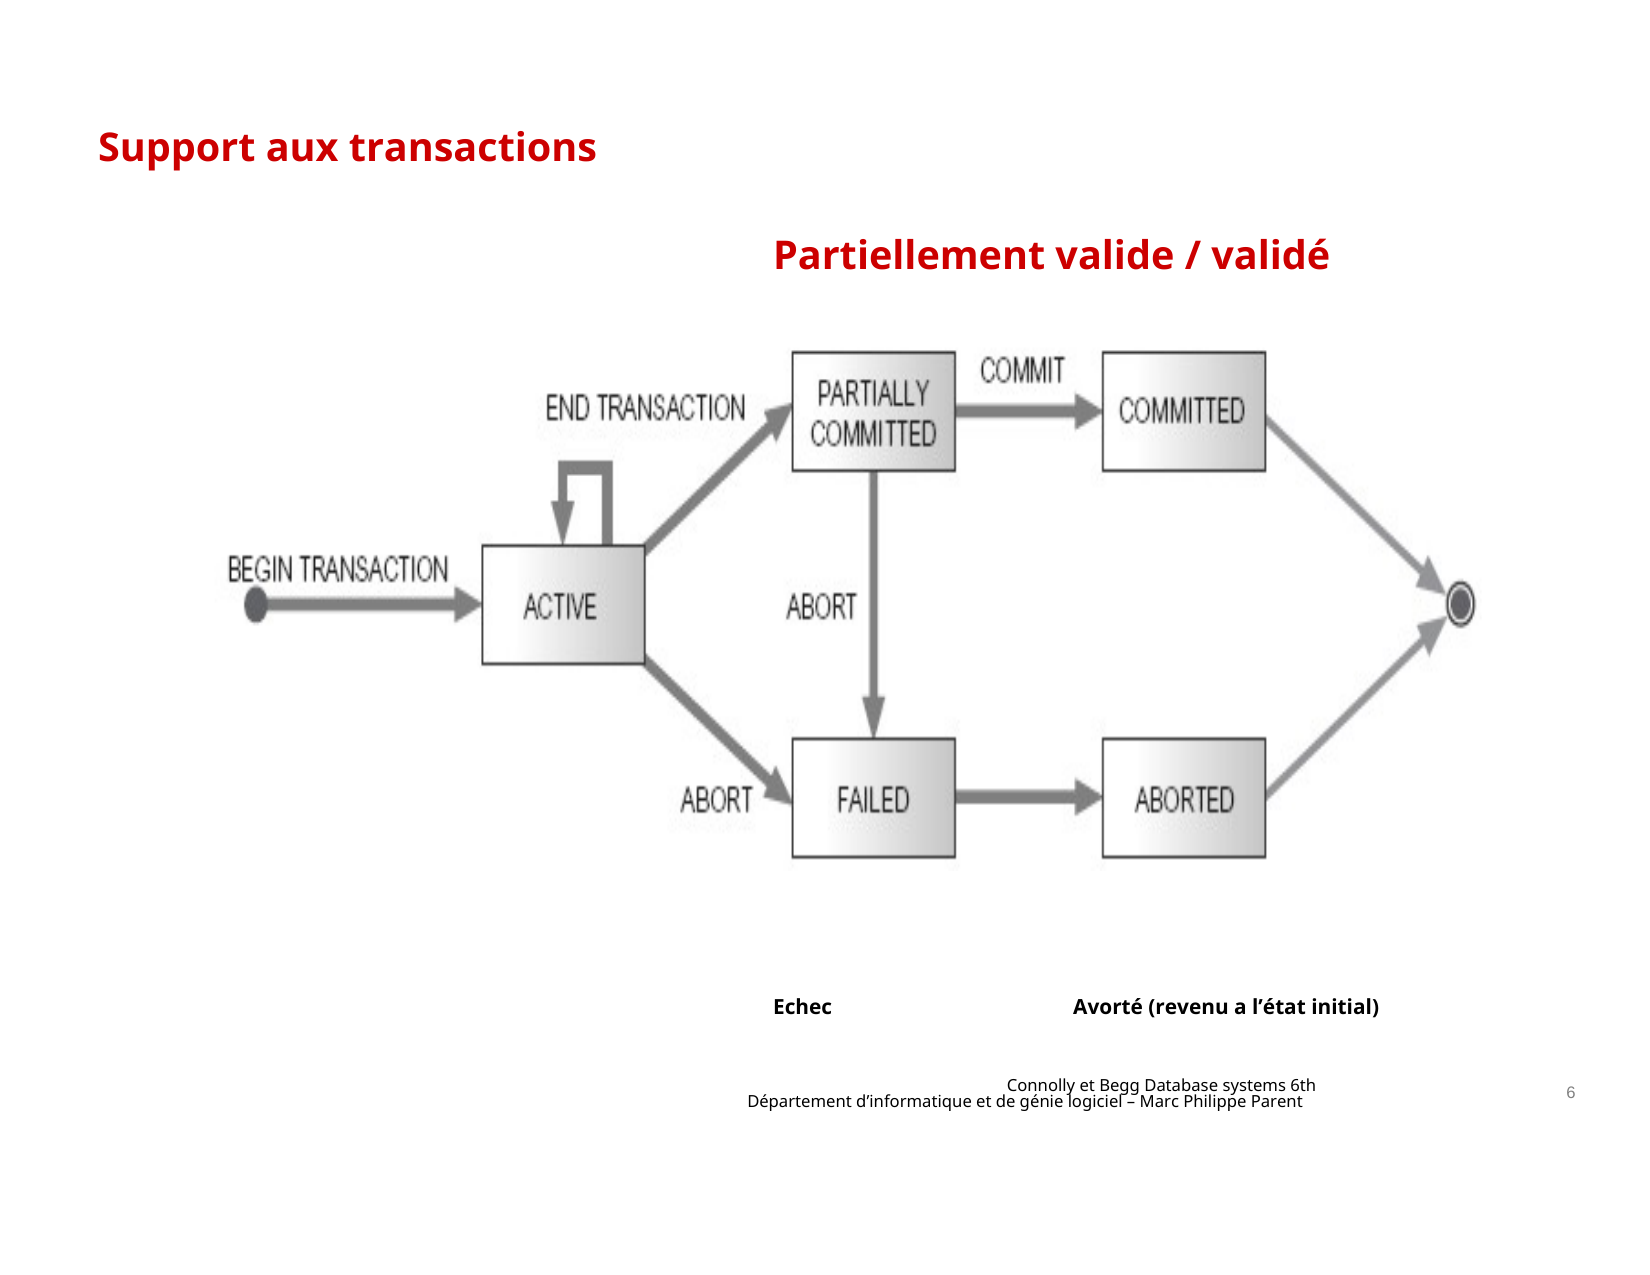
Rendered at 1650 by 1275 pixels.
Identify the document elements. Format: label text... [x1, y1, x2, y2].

text Département d’informatique et de génie logiciel – Marc Philippe Parent [747, 1094, 1606, 1111]
text Echec Avorté (revenu a l’état initial) [98, 992, 1606, 1020]
picture [157, 303, 1482, 871]
subtitle Partiellement valide / validé [169, 227, 1606, 281]
subtitle Support aux transactions [98, 119, 1606, 173]
text Connolly et Begg Database systems 6th 6 [1007, 1077, 1606, 1094]
